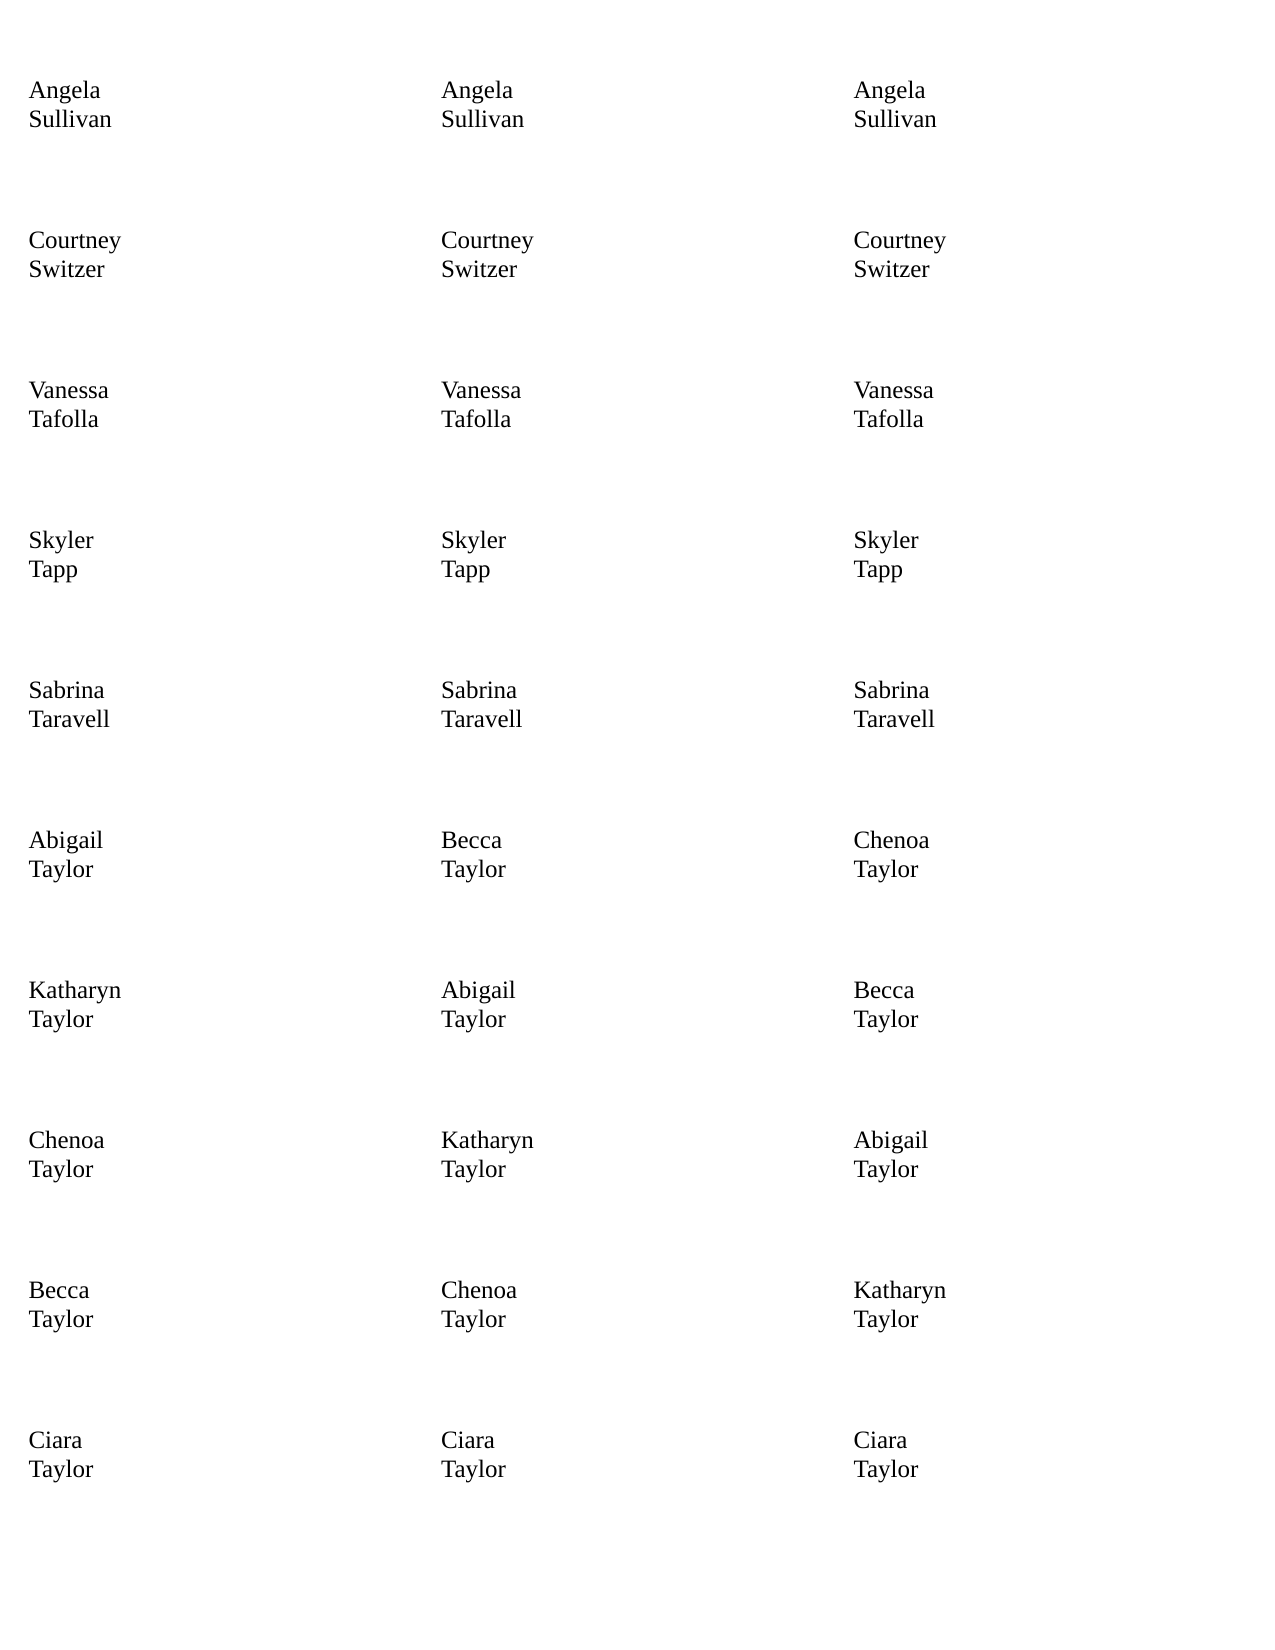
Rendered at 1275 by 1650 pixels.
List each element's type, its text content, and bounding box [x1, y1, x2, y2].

text Becca Taylor [853, 975, 1247, 1032]
text Sabrina Taravell [853, 675, 1247, 732]
text Courtney Switzer [853, 225, 1247, 282]
text Abigail Taylor [441, 975, 834, 1032]
text Angela Sullivan [853, 75, 1247, 132]
text Courtney Switzer [441, 225, 834, 282]
text Vanessa Tafolla [441, 375, 834, 432]
text Ciara Taylor [28, 1425, 422, 1482]
text Vanessa Tafolla [28, 375, 422, 432]
text Katharyn Taylor [853, 1275, 1247, 1332]
text Chenoa Taylor [441, 1275, 834, 1332]
text Vanessa Tafolla [853, 375, 1247, 432]
text Chenoa Taylor [853, 825, 1247, 882]
text Abigail Taylor [853, 1125, 1247, 1182]
text Becca Taylor [28, 1275, 422, 1332]
text Skyler Tapp [28, 525, 422, 582]
text Skyler Tapp [853, 525, 1247, 582]
text Courtney Switzer [28, 225, 422, 282]
text Angela Sullivan [441, 75, 834, 132]
text Katharyn Taylor [441, 1125, 834, 1182]
text Chenoa Taylor [28, 1125, 422, 1182]
text Ciara Taylor [441, 1425, 834, 1482]
text Ciara Taylor [853, 1425, 1247, 1482]
text Sabrina Taravell [28, 675, 422, 732]
text Becca Taylor [441, 825, 834, 882]
text Abigail Taylor [28, 825, 422, 882]
text Skyler Tapp [441, 525, 834, 582]
text Katharyn Taylor [28, 975, 422, 1032]
text Angela Sullivan [28, 75, 422, 132]
text Sabrina Taravell [441, 675, 834, 732]
